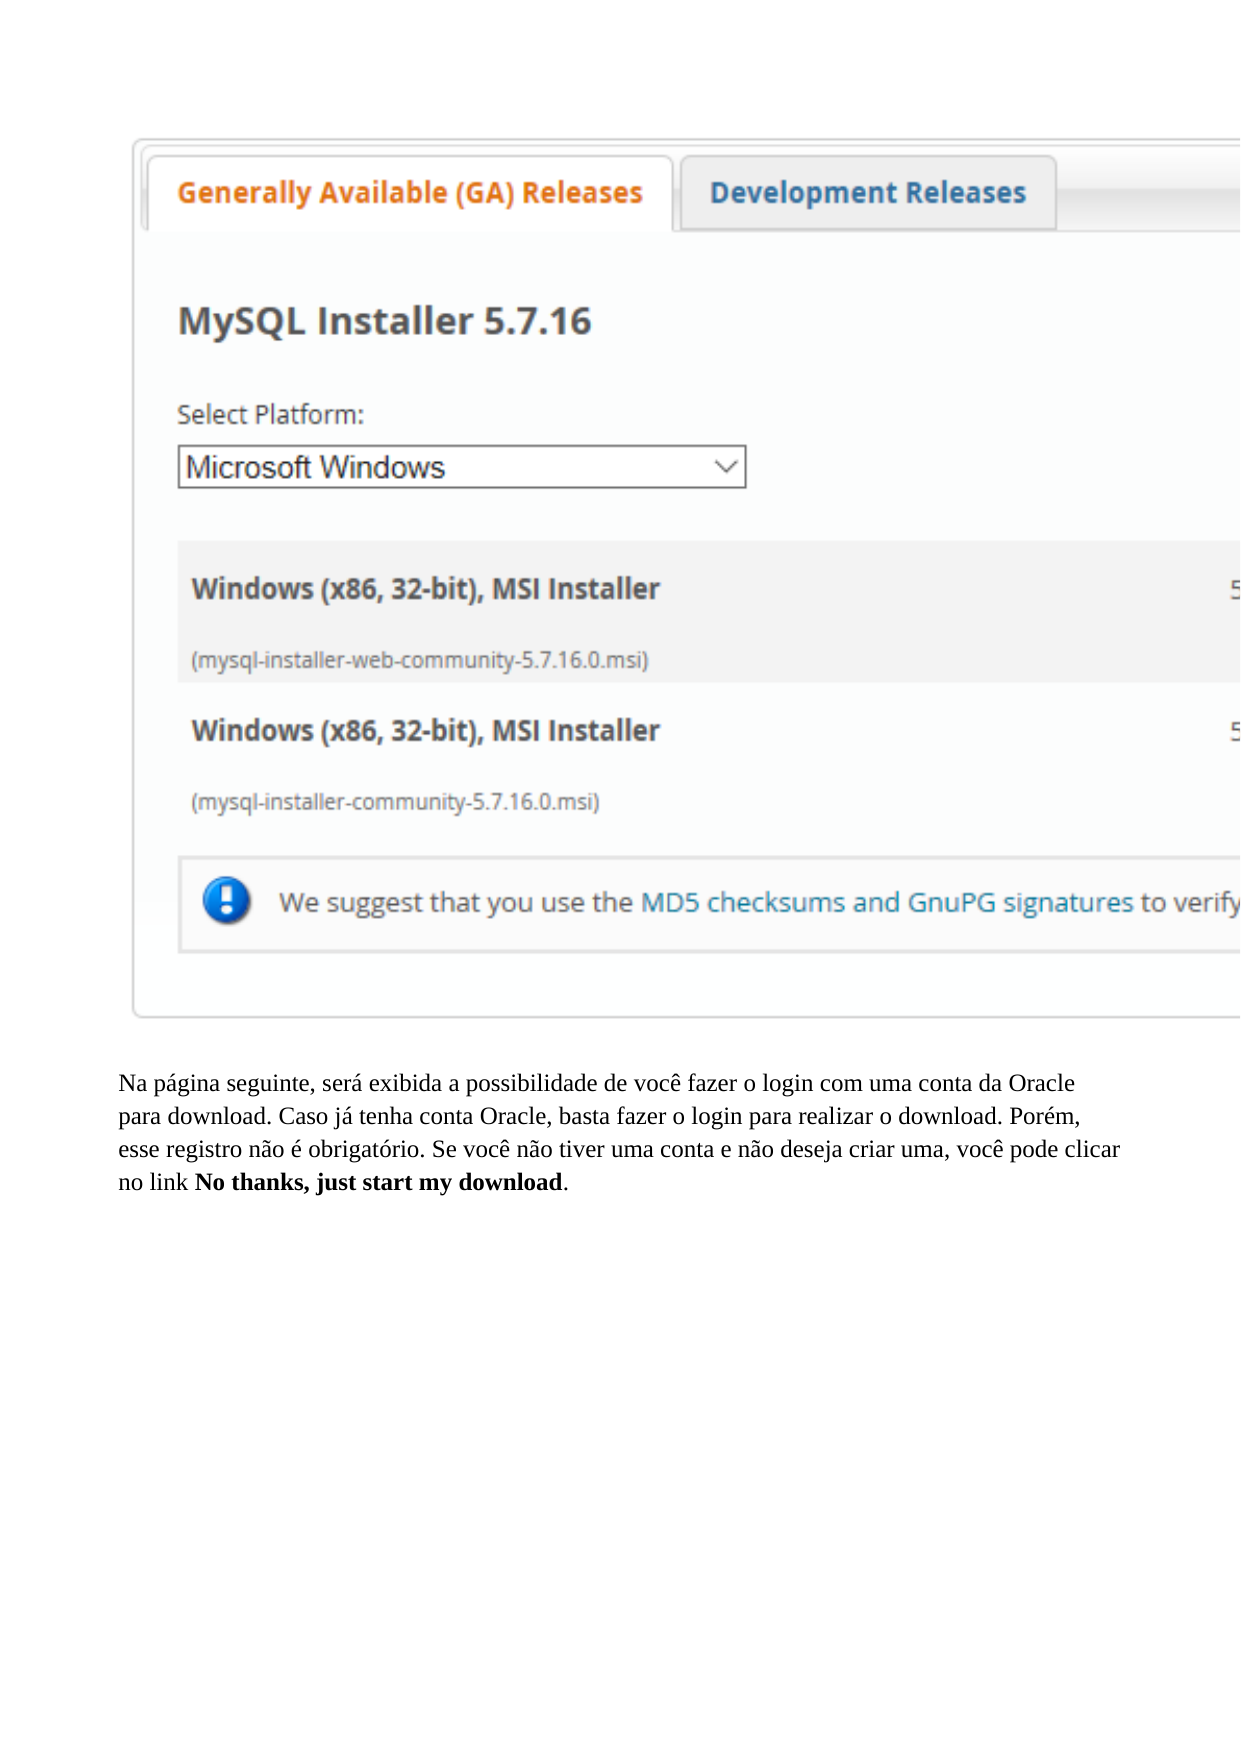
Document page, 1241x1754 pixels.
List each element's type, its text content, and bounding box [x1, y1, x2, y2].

picture [118, 118, 1241, 1050]
text Na página seguinte, será exibida a possibilidade de você fazer o login com uma conta da Oracle para download. Caso já tenha conta Oracle, basta fazer o login para realizar o download. Porém, esse registro não é obrigatório. Se você não tiver uma conta e não deseja criar uma, você pode clicar no link No thanks, just start my download. [118, 1068, 1122, 1196]
